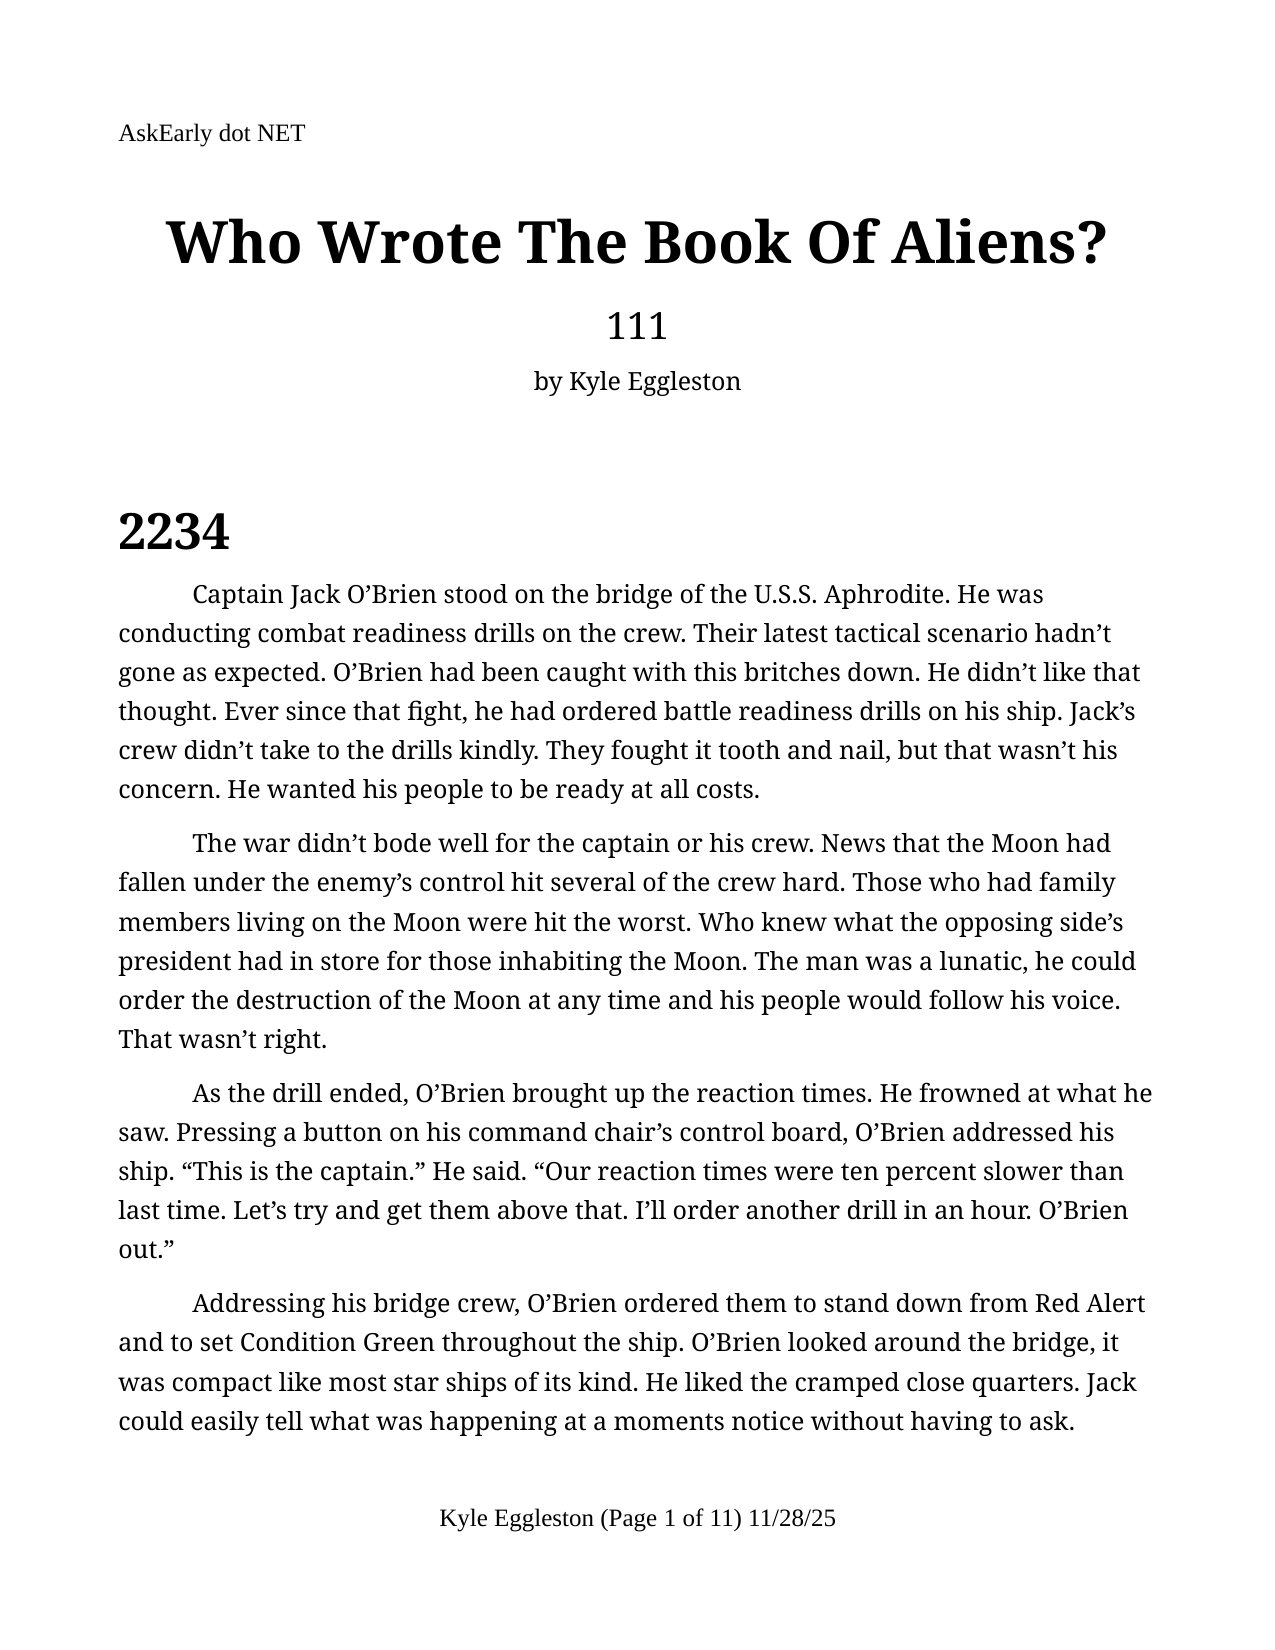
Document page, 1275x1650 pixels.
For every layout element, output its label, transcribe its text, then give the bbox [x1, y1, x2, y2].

subtitle 2234 [118, 496, 1157, 564]
text The war didn’t bode well for the captain or his crew. News that the Moon had fallen under the enemy’s control hit several of the crew hard. Those who had family members living on the Moon were hit the worst. Who knew what the opposing side’s president had in store for those inhabiting the Moon. The man was a lunatic, he could order the destruction of the Moon at any time and his people would follow his voice. That wasn’t right. [118, 826, 1157, 1056]
subtitle 111 [118, 299, 1157, 351]
text by Kyle Eggleston [118, 363, 1157, 397]
text Captain Jack O’Brien stood on the bridge of the U.S.S. Aphrodite. He was conducting combat readiness drills on the crew. Their latest tactical scenario hadn’t gone as expected. O’Brien had been caught with this britches down. He didn’t like that thought. Ever since that fight, he had ordered battle readiness drills on his ship. Jack’s crew didn’t take to the drills kindly. They fought it tooth and nail, but that wasn’t his concern. He wanted his people to be ready at all costs. [118, 576, 1157, 806]
title Who Wrote The Book Of Aliens? [118, 201, 1157, 281]
text As the drill ended, O’Brien brought up the reaction times. He frowned at what he saw. Pressing a button on his command chair’s control board, O’Brien addressed his ship. “This is the captain.” He said. “Our reaction times were ten percent slower than last time. Let’s try and get them above that. I’ll order another drill in an hour. O’Brien out.” [118, 1075, 1157, 1266]
text Addressing his bridge crew, O’Brien ordered them to stand down from Red Alert and to set Condition Green throughout the ship. O’Brien looked around the bridge, it was compact like most star ships of its kind. He liked the cramped close quarters. Jack could easily tell what was happening at a moments notice without having to ask. [118, 1286, 1157, 1437]
